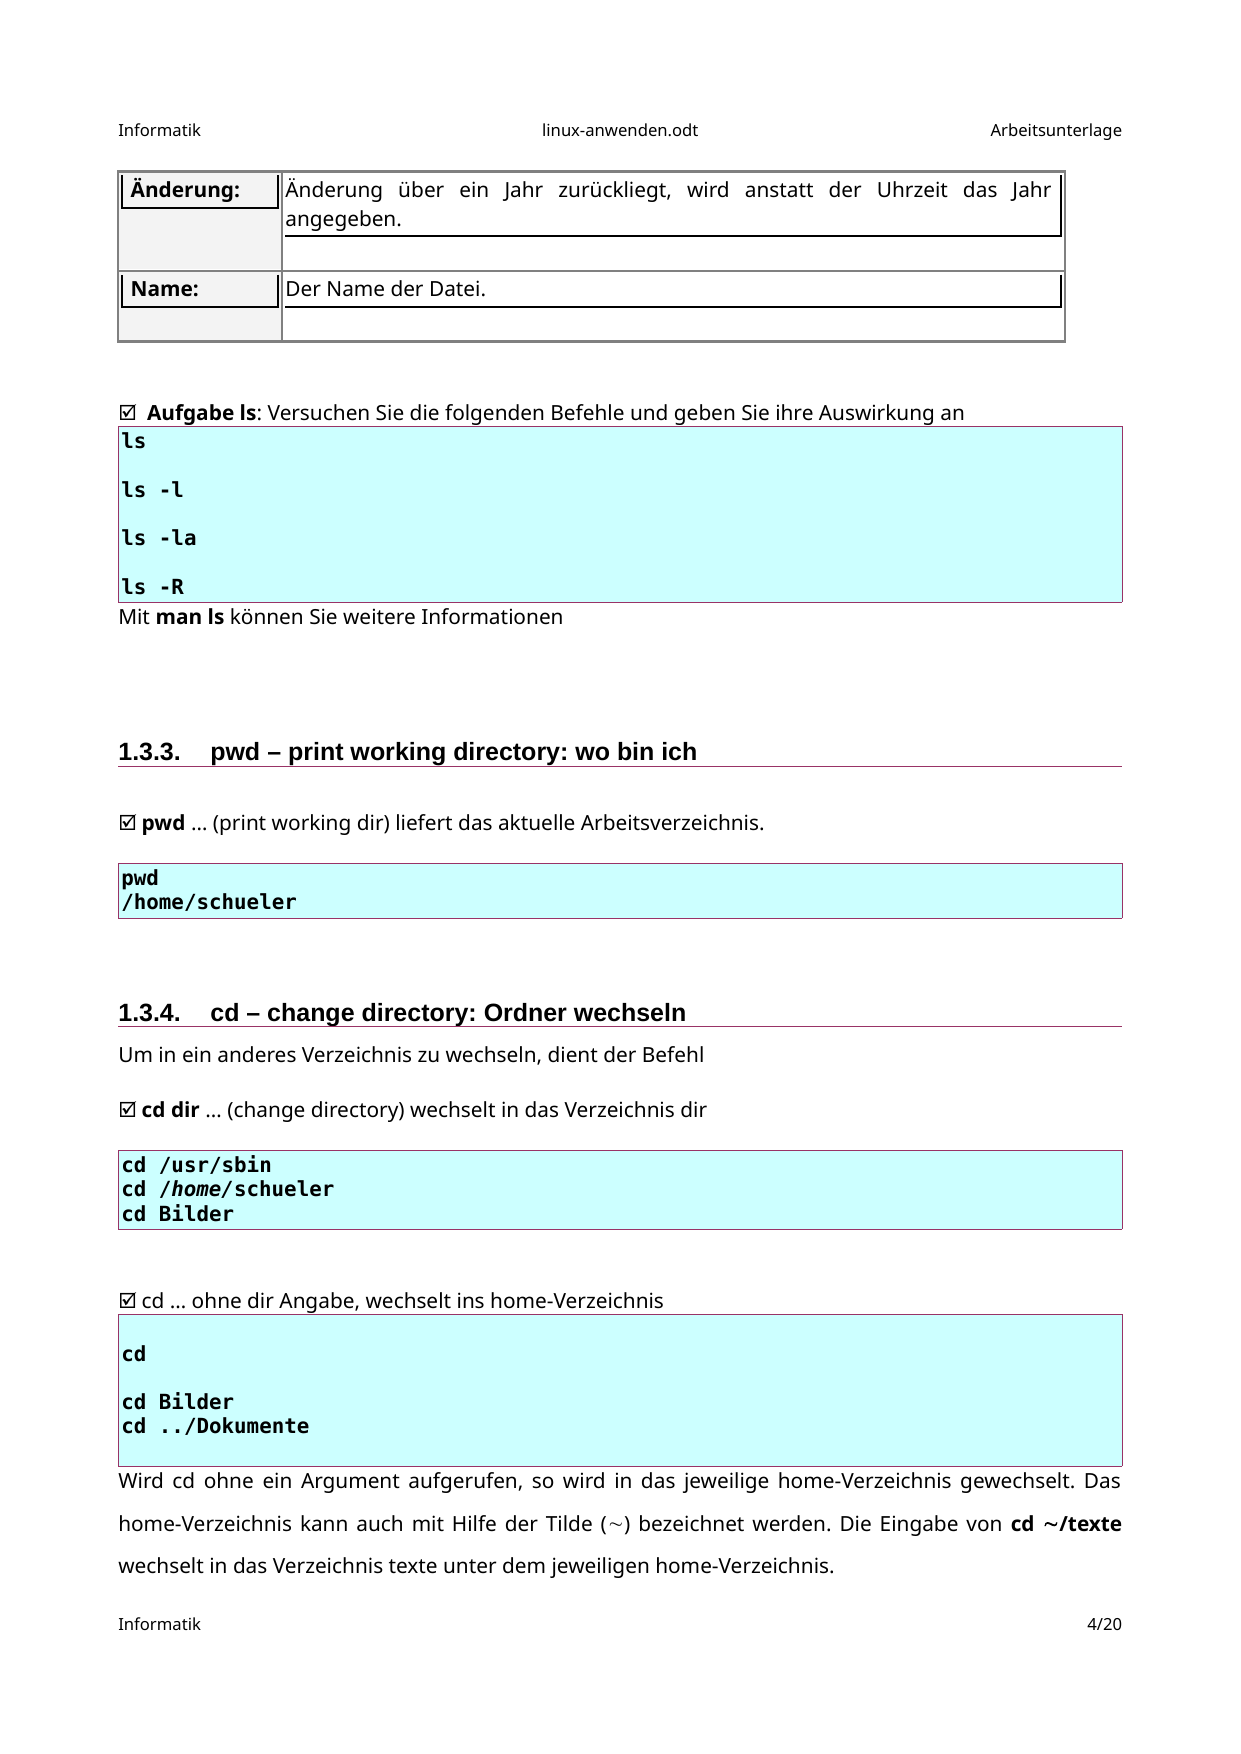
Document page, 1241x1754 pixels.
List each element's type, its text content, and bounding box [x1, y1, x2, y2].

text cd /usr/sbin cd /home/schueler [119, 1151, 1122, 1199]
text ls [119, 427, 1122, 450]
subtitle cd – change directory: Ordner wechseln [118, 998, 1122, 1026]
text cd Bilder [119, 1199, 1122, 1229]
list cd … ohne dir Angabe, wechselt ins home-Verzeichnis [118, 1286, 1122, 1314]
subtitle pwd – print working directory: wo bin ich [118, 737, 1122, 766]
table_cell Der Name der Datei. [283, 272, 1064, 340]
list Aufgabe ls: Versuchen Sie die folgenden Befehle und geben Sie ihre Auswirkung an [118, 398, 1122, 426]
table_cell Name: [119, 272, 281, 340]
text Mit man ls können Sie weitere Informationen [118, 603, 1122, 630]
text ls -R [119, 572, 1122, 602]
text pwd [119, 864, 1122, 887]
text Wird cd ohne ein Argument aufgerufen, so wird in das jeweilige home-Verzeichnis gewechselt. Das home-Verzeichnis kann auch mit Hilfe der Tilde (~) bezeichnet werden. Die Eingabe von cd ~/texte wechselt in das Verzeichnis texte unter dem jeweiligen home-Verzeichnis. [118, 1467, 1122, 1580]
list cd dir … (change directory) wechselt in das Verzeichnis dir [118, 1095, 1122, 1123]
text ls -l [119, 474, 1122, 499]
text Um in ein anderes Verzeichnis zu wechseln, dient der Befehl [118, 1040, 1122, 1068]
list pwd … (print working dir) liefert das aktuelle Arbeitsverzeichnis. [118, 808, 1122, 836]
table_cell Änderung über ein Jahr zurückliegt, wird anstatt der Uhrzeit das Jahr angegeben. [283, 173, 1064, 269]
text /home/schueler [119, 887, 1122, 918]
table_cell Änderung: [119, 173, 281, 269]
text cd Bilder [119, 1363, 1122, 1411]
text cd ../Dokumente [119, 1411, 1122, 1436]
text ls -la [119, 523, 1122, 547]
text cd [119, 1339, 1122, 1363]
